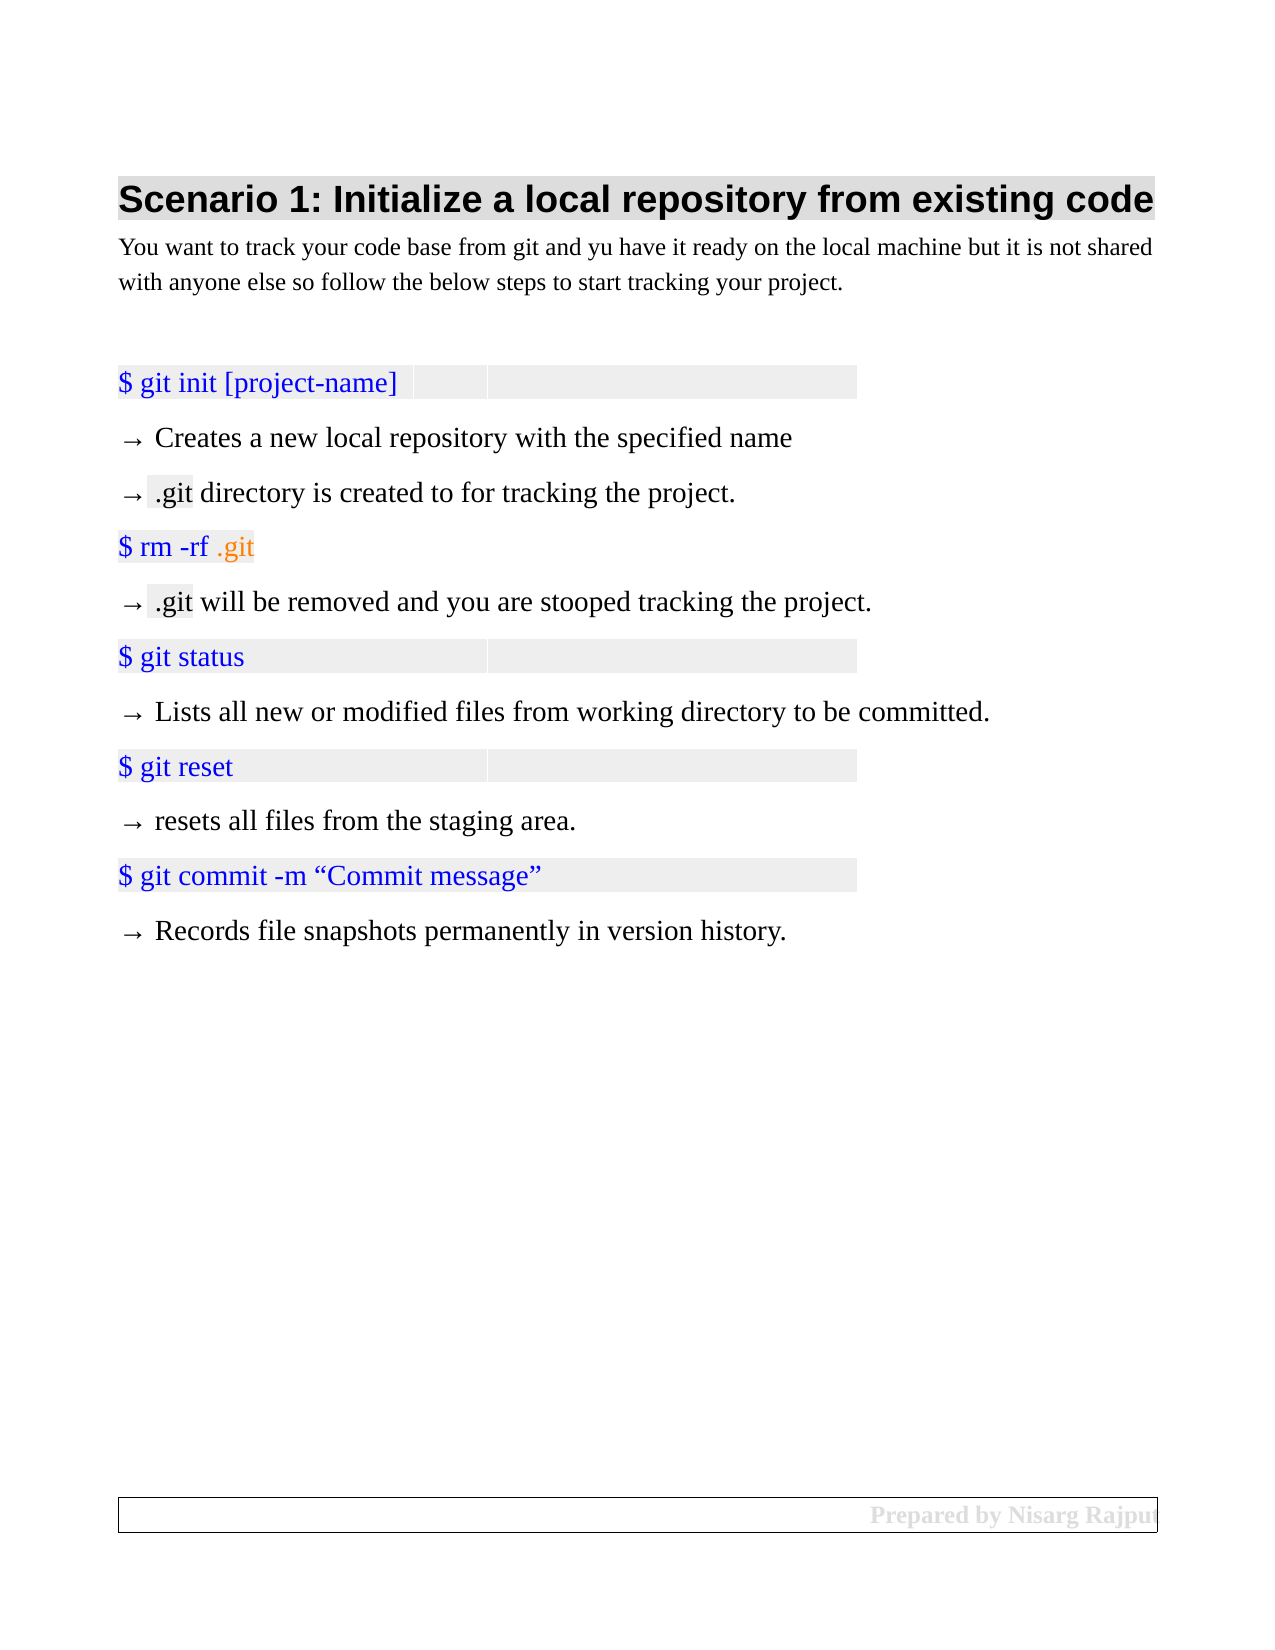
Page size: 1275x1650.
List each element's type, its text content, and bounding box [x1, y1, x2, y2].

text → Records file snapshots permanently in version history. [118, 913, 1157, 947]
text You want to track your code base from git and yu have it ready on the local machine but it is not shared with anyone else so follow the below steps to start tracking your project. [118, 232, 1157, 296]
text $ git commit -m “Commit message” [118, 858, 1157, 892]
text → resets all files from the staging area. [118, 803, 1157, 837]
text $ git init [project-name] [118, 365, 1157, 399]
text $ rm -rf .git [118, 529, 1157, 563]
text → .git will be removed and you are stooped tracking the project. [118, 584, 1157, 618]
text $ git reset [118, 749, 1157, 782]
text $ git status [118, 639, 1157, 673]
subtitle Scenario 1: Initialize a local repository from existing code [118, 176, 1157, 220]
text → Lists all new or modified files from working directory to be committed. [118, 694, 1157, 727]
text → .git directory is created to for tracking the project. [118, 475, 1157, 508]
text → Creates a new local repository with the specified name [118, 420, 1157, 453]
